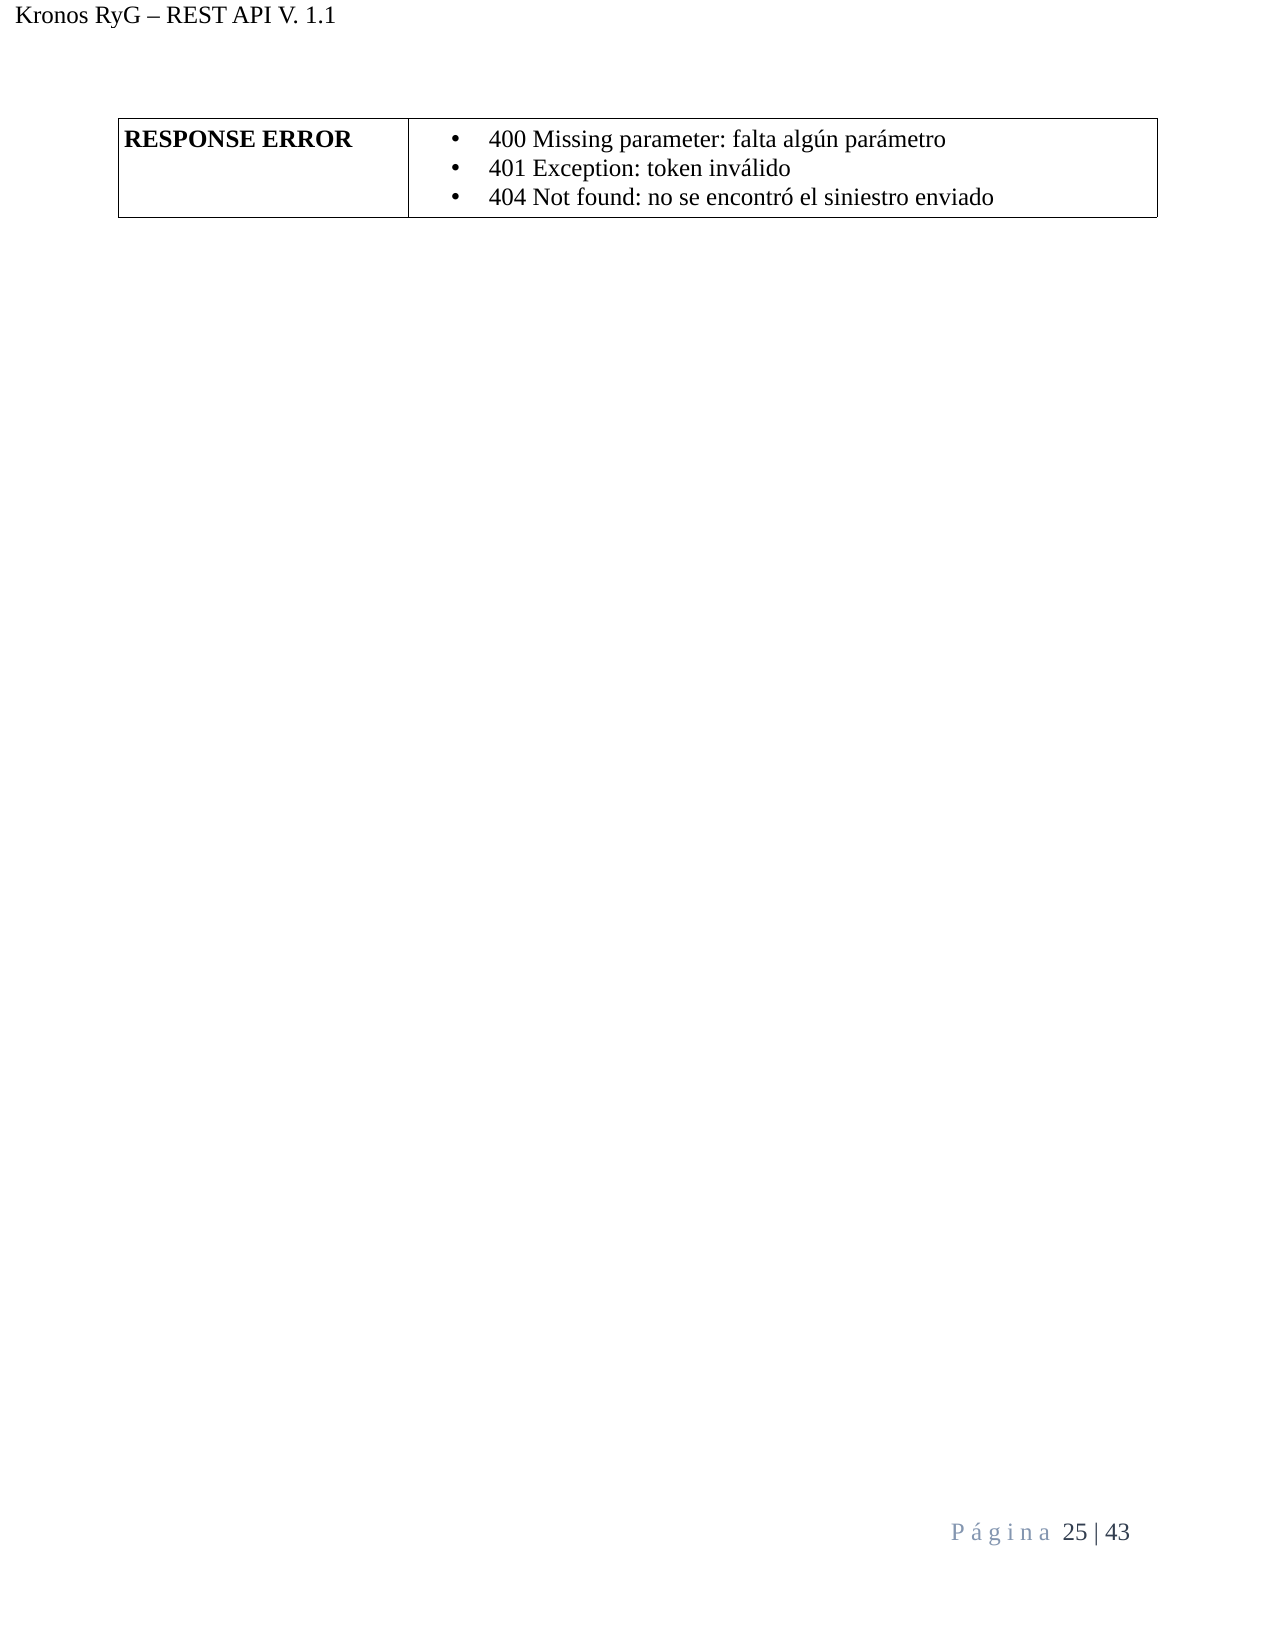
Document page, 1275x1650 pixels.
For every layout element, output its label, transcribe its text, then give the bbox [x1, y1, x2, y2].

table_cell 400 Missing parameter: falta algún parámetro 401 Exception: token inválido 404 Not found: no se encontró el siniestro enviado [409, 119, 1157, 216]
table_cell RESPONSE ERROR [119, 119, 408, 216]
